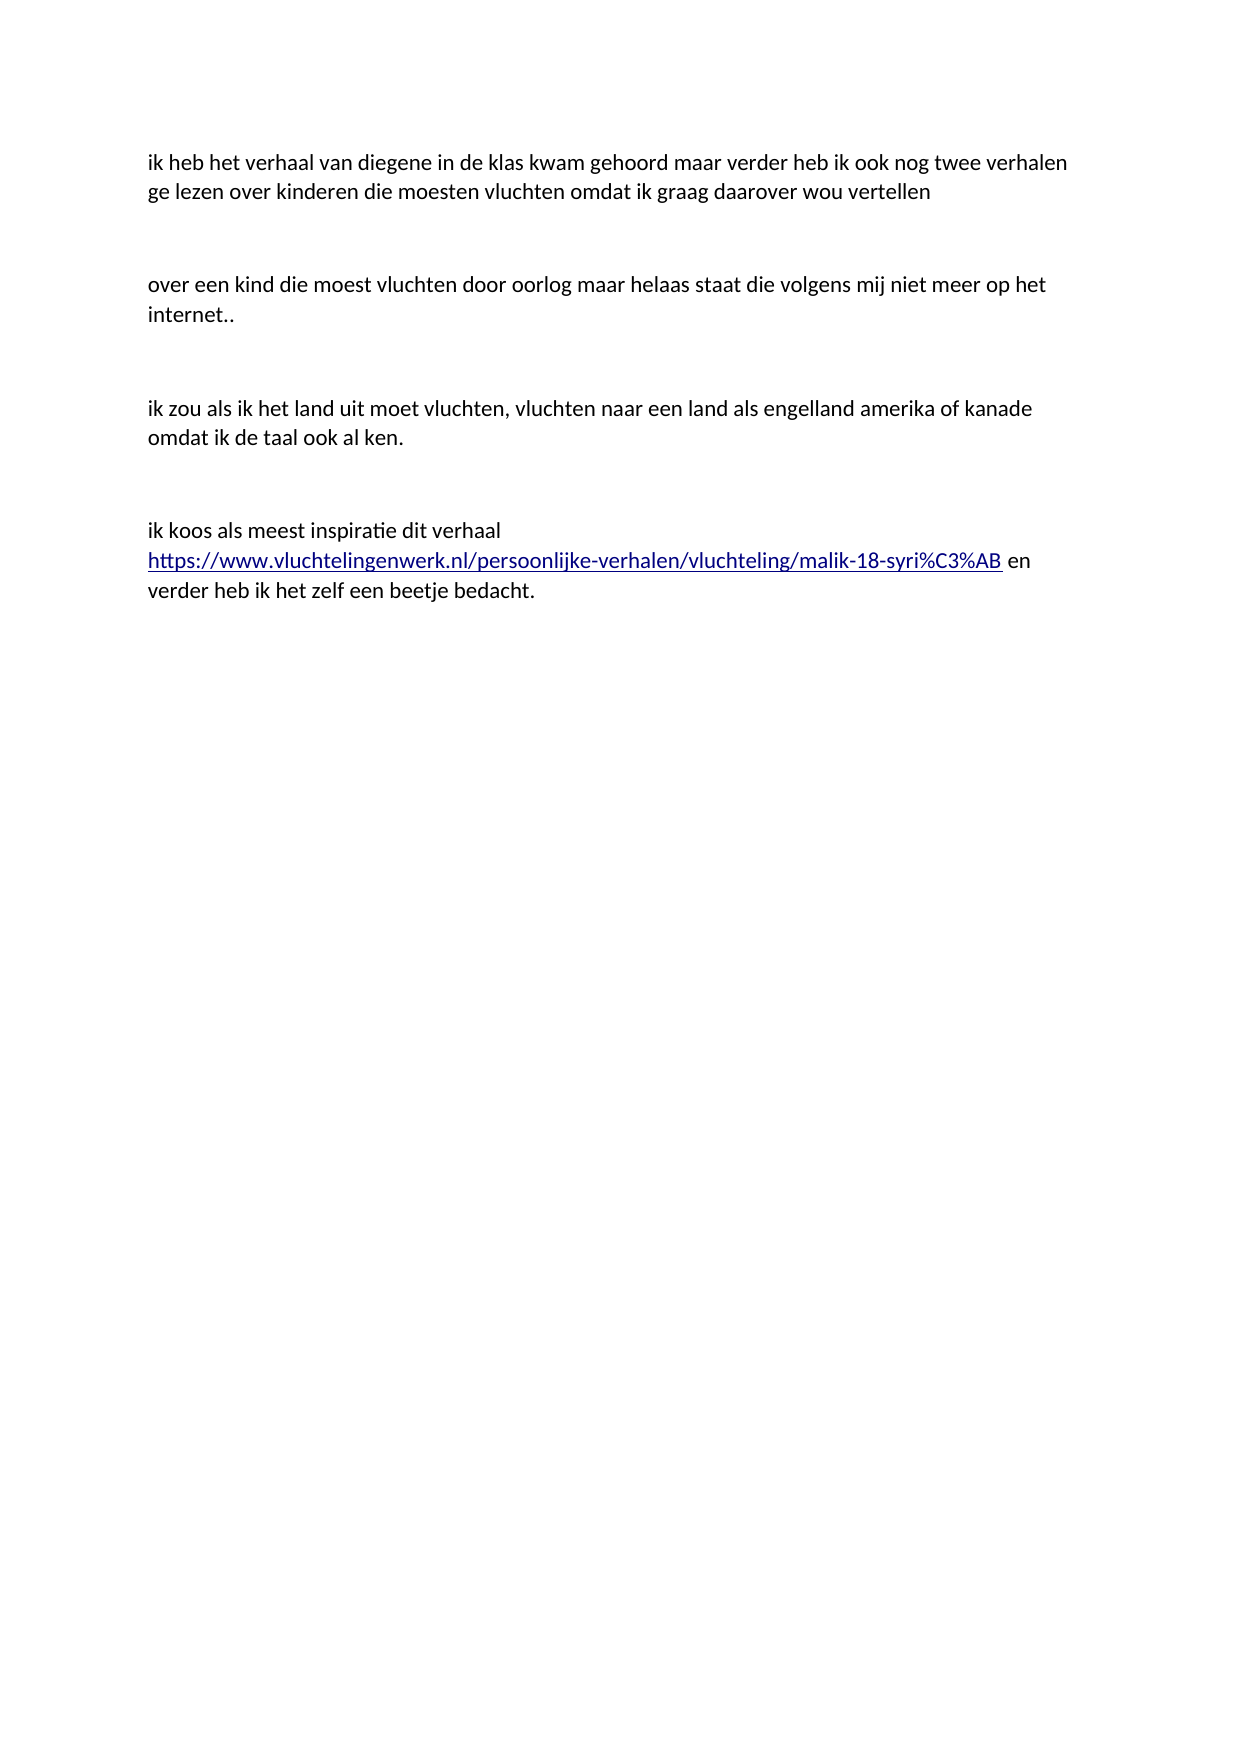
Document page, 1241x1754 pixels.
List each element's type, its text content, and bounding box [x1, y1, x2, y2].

text over een kind die moest vluchten door oorlog maar helaas staat die volgens mij niet meer op het internet.. [148, 271, 1093, 328]
text ik heb het verhaal van diegene in de klas kwam gehoord maar verder heb ik ook nog twee verhalen ge lezen over kinderen die moesten vluchten omdat ik graag daarover wou vertellen [148, 148, 1093, 206]
text ik zou als ik het land uit moet vluchten, vluchten naar een land als engelland amerika of kanade omdat ik de taal ook al ken. [148, 394, 1093, 452]
text ik koos als meest inspiratie dit verhaal https://www.vluchtelingenwerk.nl/persoonlijke-verhalen/vluchteling/malik-18-syri%C3%AB en verder heb ik het zelf een beetje bedacht. [148, 517, 1093, 604]
